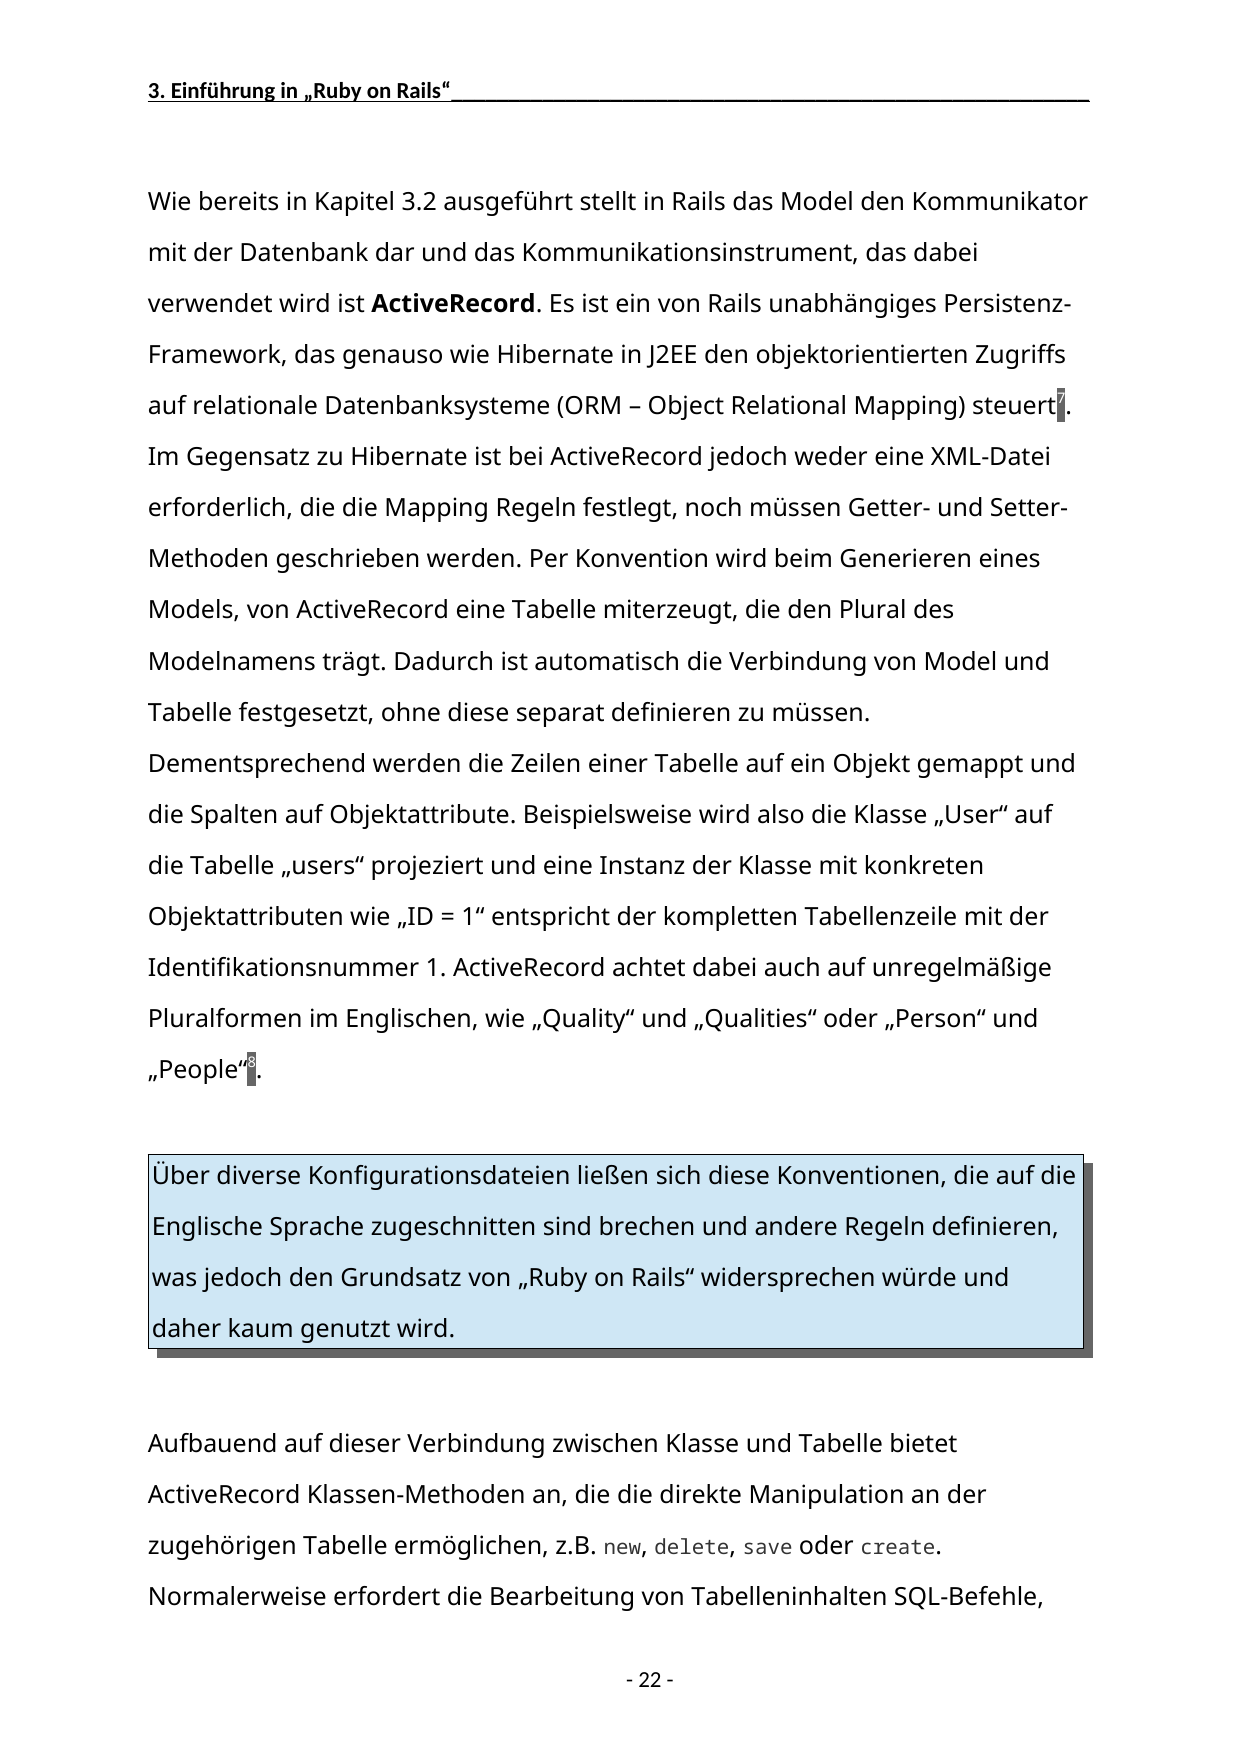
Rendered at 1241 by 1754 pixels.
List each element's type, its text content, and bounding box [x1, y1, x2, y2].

text Über diverse Konfigurationsdateien ließen sich diese Konventionen, die auf die Englische Sprache zugeschnitten sind brechen und andere Regeln definieren, was jedoch den Grundsatz von „Ruby on Rails“ widersprechen würde und daher kaum genutzt wird. [149, 1155, 1083, 1348]
text Wie bereits in Kapitel 3.2 ausgeführt stellt in Rails das Model den Kommunikator mit der Datenbank dar und das Kommunikationsinstrument, das dabei verwendet wird ist ActiveRecord. Es ist ein von Rails unabhängiges Persistenz-Framework, das genauso wie Hibernate in J2EE den objektorientierten Zugriffs auf relationale Datenbanksysteme (ORM – Object Relational Mapping) steuert7. Im Gegensatz zu Hibernate ist bei ActiveRecord jedoch weder eine XML-Datei erforderlich, die die Mapping Regeln festlegt, noch müssen Getter- und Setter-Methoden geschrieben werden. Per Konvention wird beim Generieren eines Models, von ActiveRecord eine Tabelle miterzeugt, die den Plural des Modelnamens trägt. Dadurch ist automatisch die Verbindung von Model und Tabelle festgesetzt, ohne diese separat definieren zu müssen. Dementsprechend werden die Zeilen einer Tabelle auf ein Objekt gemappt und die Spalten auf Objektattribute. Beispielsweise wird also die Klasse „User“ auf die Tabelle „users“ projeziert und eine Instanz der Klasse mit konkreten Objektattributen wie „ID = 1“ entspricht der kompletten Tabellenzeile mit der Identifikationsnummer 1. ActiveRecord achtet dabei auch auf unregelmäßige Pluralformen im Englischen, wie „Quality“ und „Qualities“ oder „Person“ und „People“8. [148, 184, 1093, 1086]
text Aufbauend auf dieser Verbindung zwischen Klasse und Tabelle bietet ActiveRecord Klassen-Methoden an, die die direkte Manipulation an der zugehörigen Tabelle ermöglichen, z.B. new, delete, save oder create. Normalerweise erfordert die Bearbeitung von Tabelleninhalten SQL-Befehle, [148, 1426, 1093, 1613]
